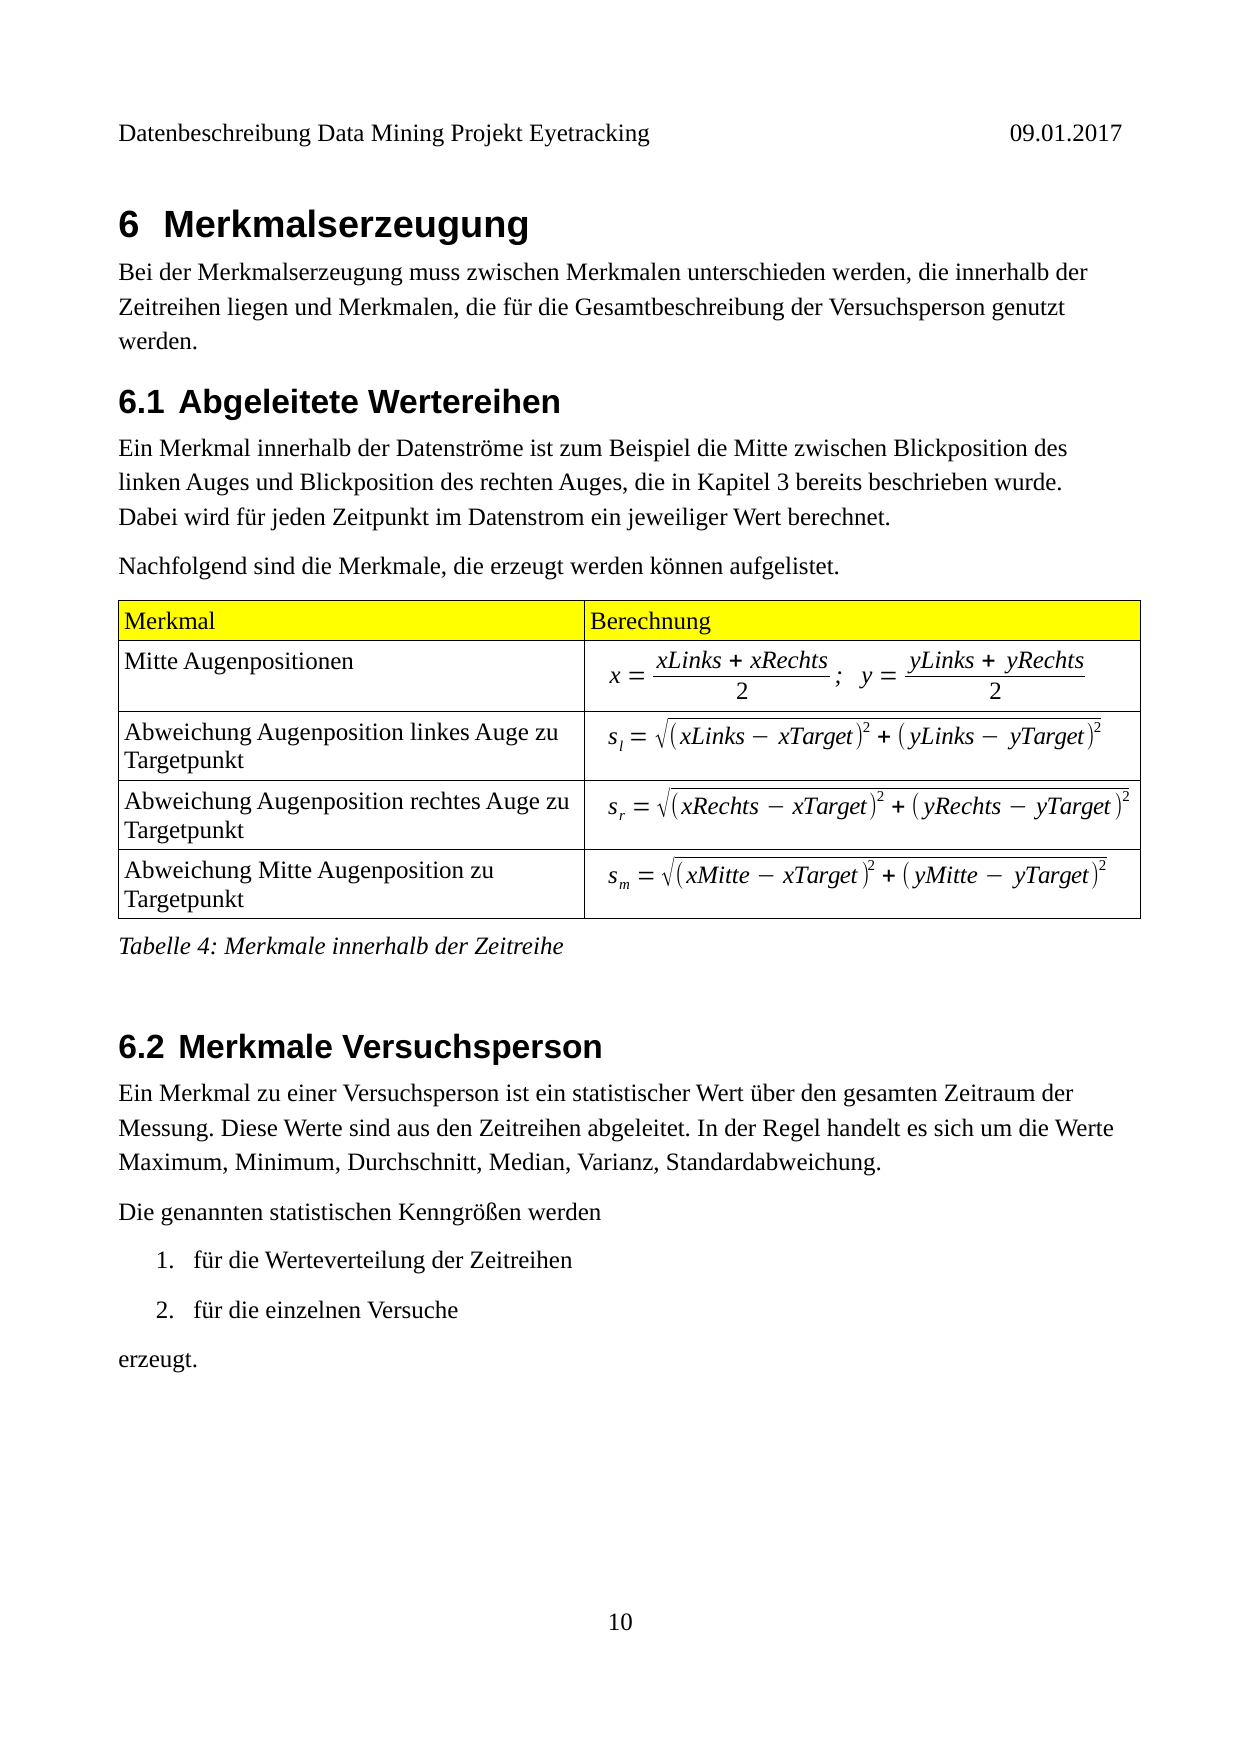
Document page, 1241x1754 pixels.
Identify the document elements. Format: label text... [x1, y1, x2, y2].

text Die genannten statistischen Kenngrößen werden [118, 1197, 1122, 1225]
subtitle Abgeleitete Wertereihen [118, 382, 1122, 420]
list für die einzelnen Versuche [156, 1295, 1122, 1323]
table_cell [585, 850, 1140, 918]
table_cell Mitte Augenpositionen [119, 641, 584, 711]
text Nachfolgend sind die Merkmale, die erzeugt werden können aufgelistet. [118, 551, 1122, 580]
text Ein Merkmal innerhalb der Datenströme ist zum Beispiel die Mitte zwischen Blickposition des linken Auges und Blickposition des rechten Auges, die in Kapitel 3 bereits beschrieben wurde. Dabei wird für jeden Zeitpunkt im Datenstrom ein jeweiliger Wert berechnet. [118, 433, 1122, 531]
table_cell [585, 641, 1140, 711]
text Tabelle 4: Merkmale innerhalb der Zeitreihe [118, 931, 1122, 959]
table_header Merkmal [119, 601, 584, 640]
subtitle Merkmalserzeugung [118, 201, 1122, 245]
list für die Werteverteilung der Zeitreihen [156, 1246, 1122, 1274]
table_header Berechnung [585, 601, 1140, 640]
subtitle Merkmale Versuchsperson [118, 1027, 1122, 1066]
table_cell Abweichung Augenposition rechtes Auge zu Targetpunkt [119, 781, 584, 849]
text Bei der Merkmalserzeugung muss zwischen Merkmalen unterschieden werden, die innerhalb der Zeitreihen liegen und Merkmalen, die für die Gesamtbeschreibung der Versuchsperson genutzt werden. [118, 257, 1122, 355]
table_cell Abweichung Augenposition linkes Auge zu Targetpunkt [119, 712, 584, 780]
text erzeugt. [118, 1344, 1122, 1372]
table_cell Abweichung Mitte Augenposition zu Targetpunkt [119, 850, 584, 918]
text Ein Merkmal zu einer Versuchsperson ist ein statistischer Wert über den gesamten Zeitraum der Messung. Diese Werte sind aus den Zeitreihen abgeleitet. In der Regel handelt es sich um die Werte Maximum, Minimum, Durchschnitt, Median, Varianz, Standardabweichung. [118, 1078, 1122, 1176]
table_cell [585, 781, 1140, 849]
table_cell [585, 712, 1140, 780]
